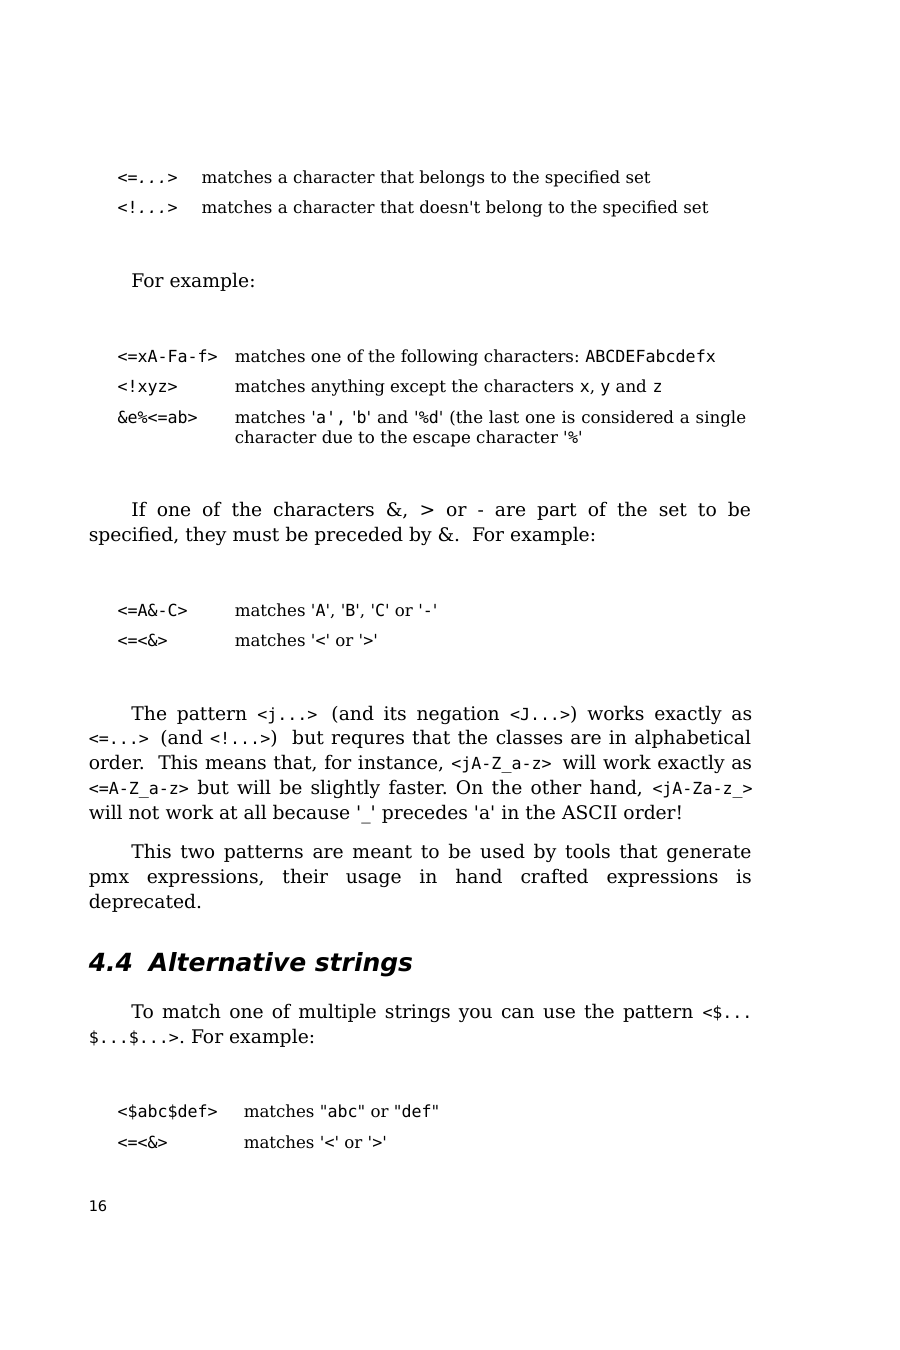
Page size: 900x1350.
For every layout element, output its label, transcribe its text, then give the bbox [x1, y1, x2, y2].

table_header <=A&-C> [112, 595, 229, 626]
text The pattern <j...> (and its negation <J...>) works exactly as <=...> (and <!...>) but requres that the classes are in alphabetical order. This means that, for instance, <jA-Z_a-z> will work exactly as <=A-Z_a-z> but will be slightly faster. On the other hand, <jA-Za-z_> will not work at all because '_' precedes 'a' in the ASCII order! [88, 702, 752, 824]
table_cell matches 'a', 'b' and '%d' (the last one is considered a single character due to the escape character '%' [229, 402, 752, 453]
text If one of the characters &, > or - are part of the set to be specified, they must be preceded by &. For example: [88, 499, 752, 546]
table_header matches one of the following characters: ABCDEFabcdefx [229, 341, 752, 372]
table_header <=...> [112, 162, 196, 193]
table_cell <=<&> [112, 1128, 238, 1158]
table_cell <=<&> [112, 626, 229, 656]
table_cell matches '<' or '>' [238, 1128, 752, 1158]
table_cell &e%<=ab> [112, 402, 229, 453]
table_header matches a character that belongs to the specified set [196, 162, 752, 193]
table_header matches "abc" or "def" [238, 1097, 752, 1127]
table_cell <!...> [112, 193, 196, 223]
table_cell matches a character that doesn't belong to the specified set [196, 193, 752, 223]
text For example: [88, 270, 752, 292]
text This two patterns are meant to be used by tools that generate pmx expressions, their usage in hand crafted expressions is deprecated. [88, 841, 752, 913]
table_header matches 'A', 'B', 'C' or '-' [229, 595, 752, 626]
text To match one of multiple strings you can use the pattern <$...$...$...>. For example: [88, 1001, 752, 1047]
table_header <$abc$def> [112, 1097, 238, 1127]
subtitle Alternative strings [88, 948, 752, 977]
table_cell matches '<' or '>' [229, 626, 752, 656]
table_header <=xA-Fa-f> [112, 341, 229, 372]
table_cell <!xyz> [112, 372, 229, 402]
table_cell matches anything except the characters x, y and z [229, 372, 752, 402]
